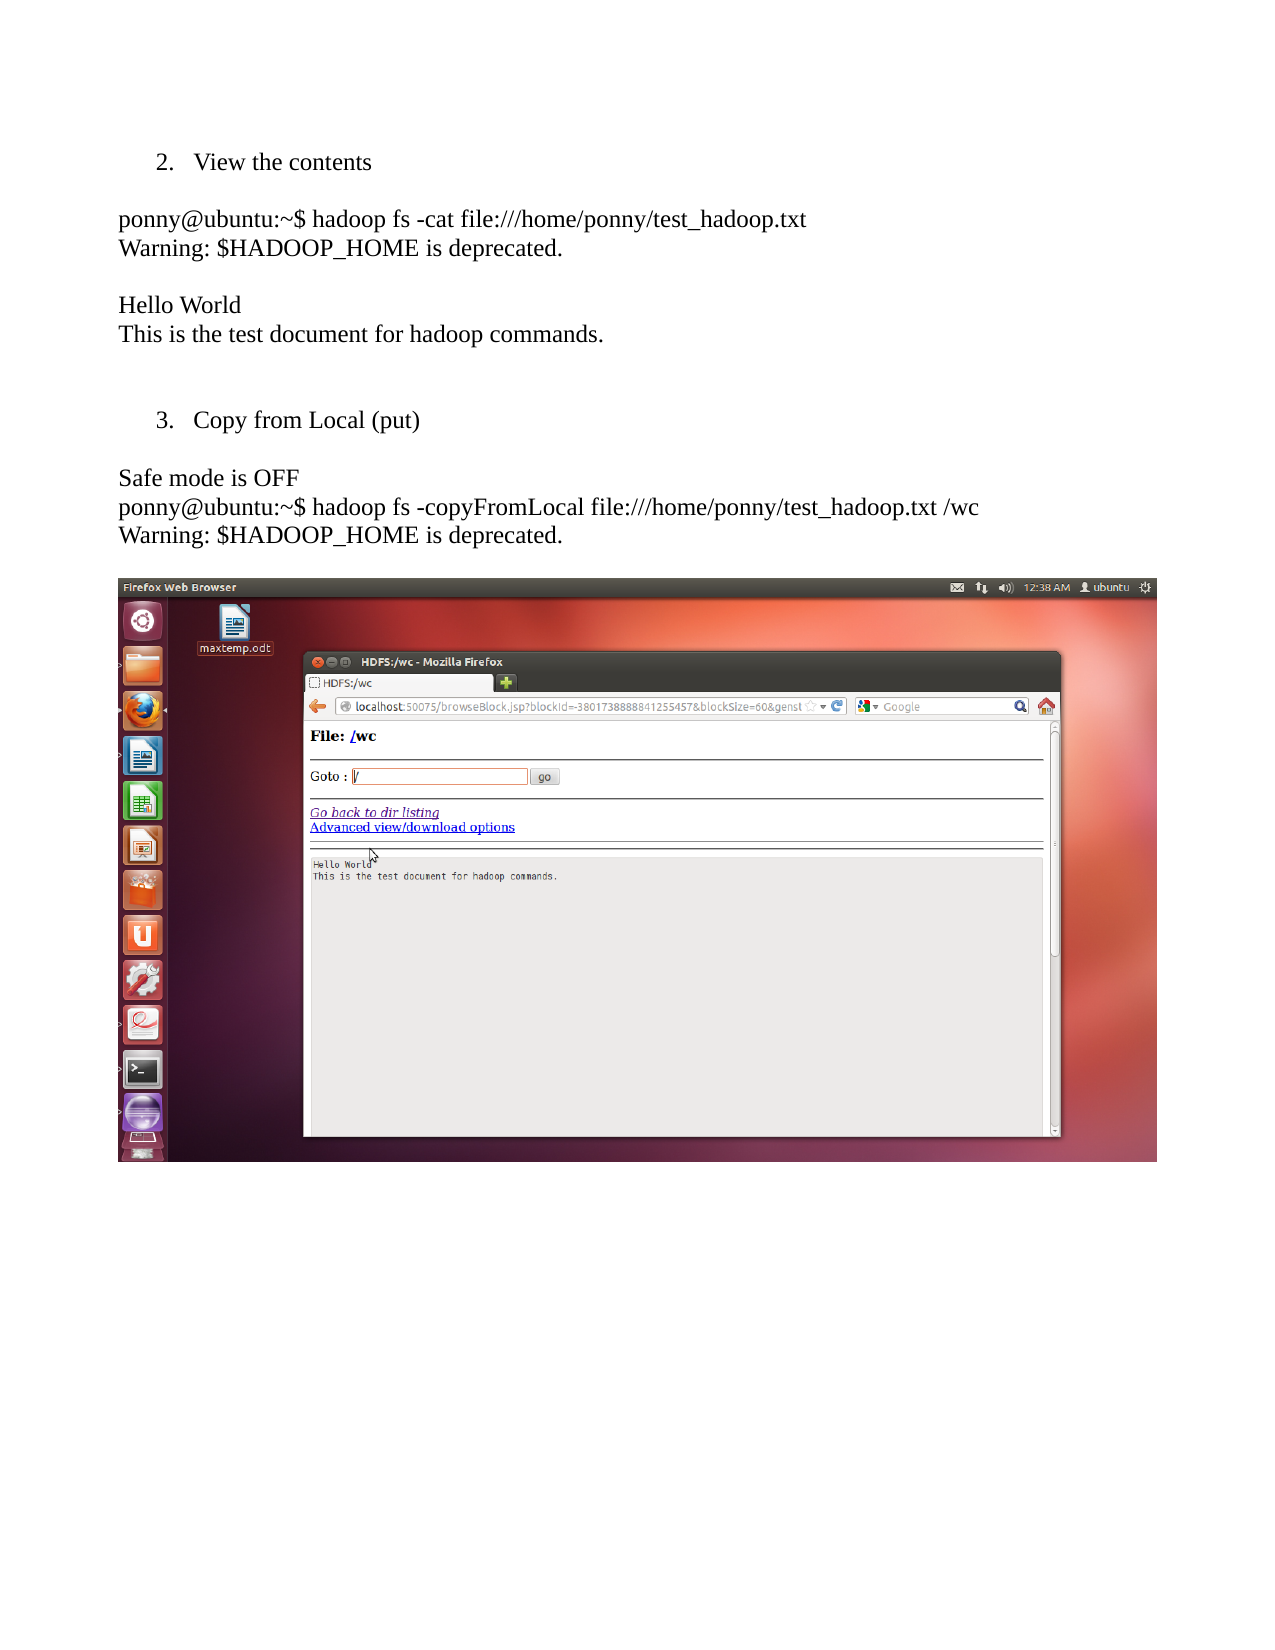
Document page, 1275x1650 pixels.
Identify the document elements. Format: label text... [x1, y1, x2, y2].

text Warning: $HADOOP_HOME is deprecated. [118, 233, 1157, 262]
list Copy from Local (put) [156, 406, 1157, 434]
text ponny@ubuntu:~$ hadoop fs -copyFromLocal file:///home/ponny/test_hadoop.txt /wc [118, 492, 1157, 521]
text ponny@ubuntu:~$ hadoop fs -cat file:///home/ponny/test_hadoop.txt [118, 204, 1157, 233]
text Hello World [118, 291, 1157, 319]
text This is the test document for hadoop commands. [118, 319, 1157, 348]
text Safe mode is OFF [118, 463, 1157, 492]
list View the contents [156, 147, 1157, 176]
text Warning: $HADOOP_HOME is deprecated. [118, 521, 1157, 549]
picture [118, 578, 1157, 1162]
